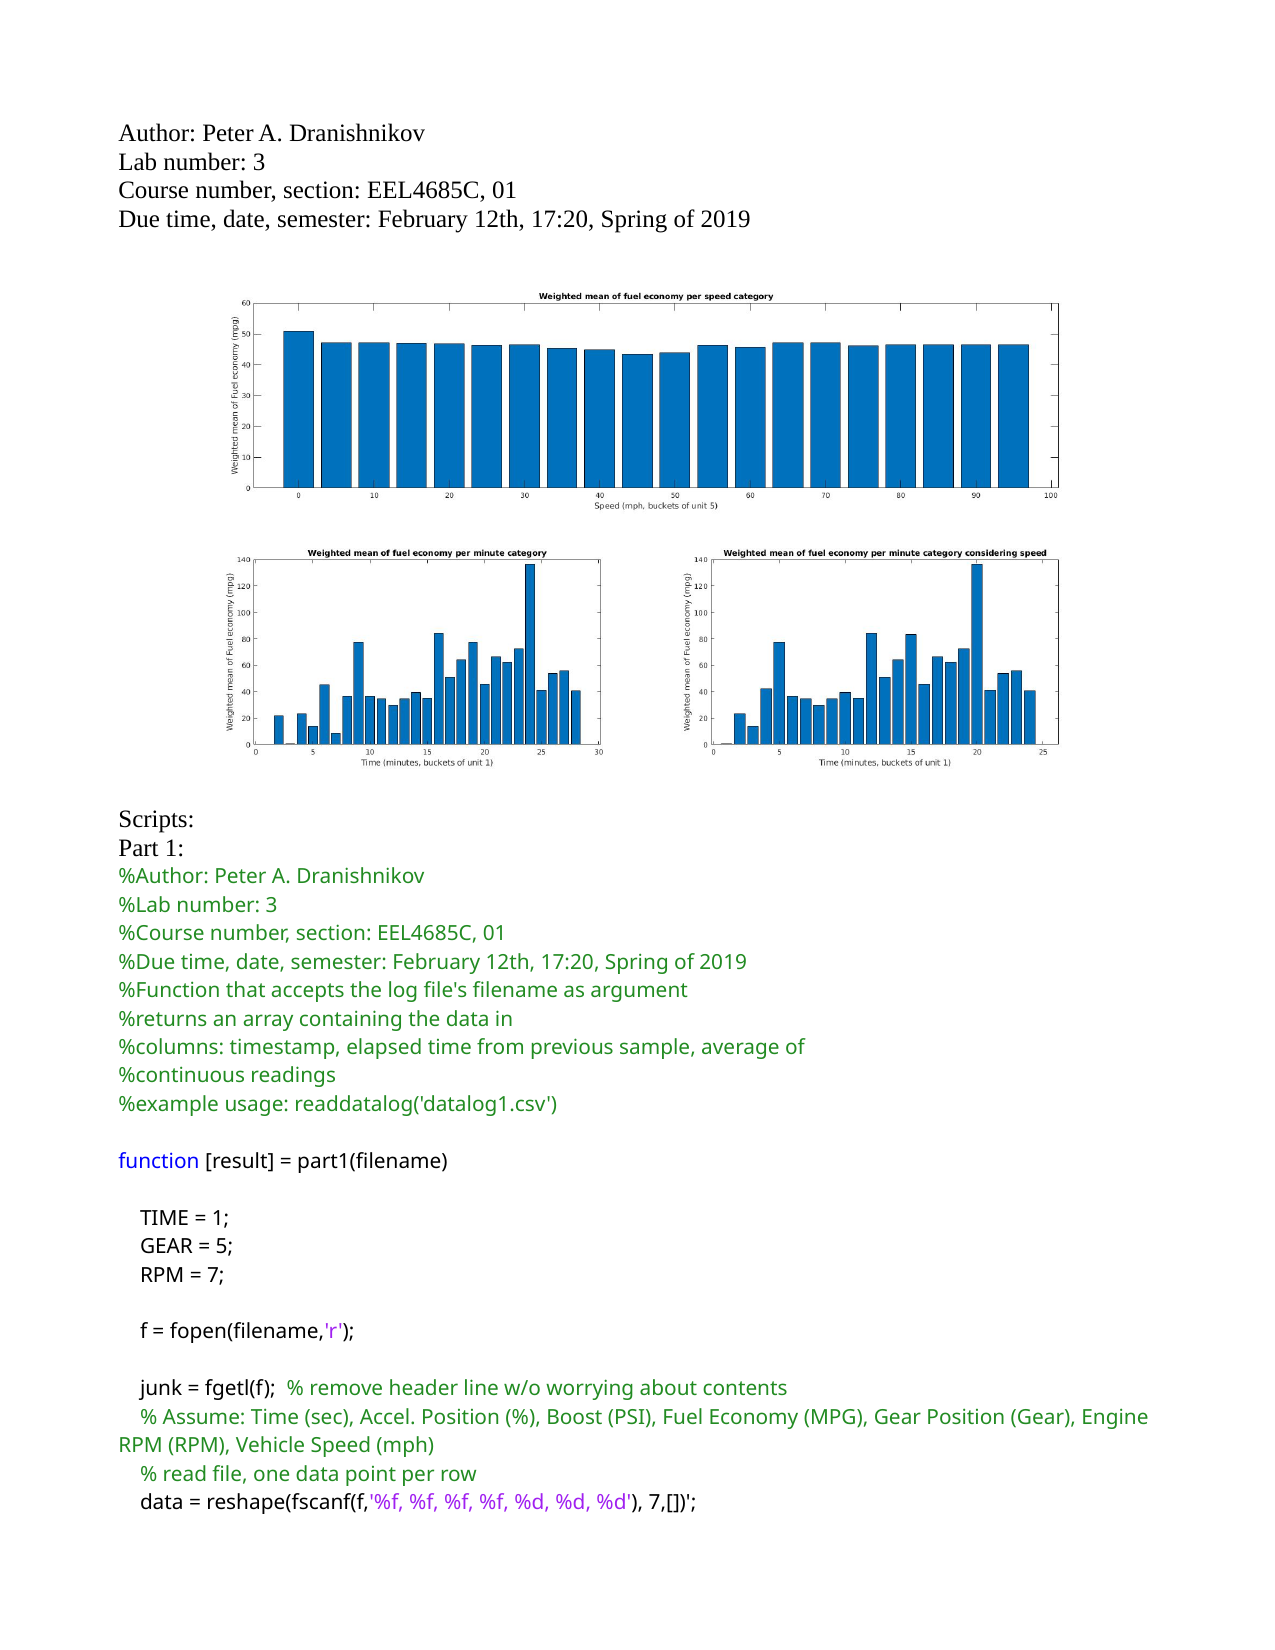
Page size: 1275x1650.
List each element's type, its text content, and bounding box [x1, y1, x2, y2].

text %Author: Peter A. Dranishnikov [118, 862, 1157, 890]
text % read file, one data point per row [118, 1459, 1157, 1487]
text %example usage: readdatalog('datalog1.csv') [118, 1089, 1157, 1117]
text function [result] = part1(filename) [118, 1146, 1157, 1174]
text %Lab number: 3 [118, 890, 1157, 918]
text TIME = 1; [118, 1203, 1157, 1231]
text Scripts: [118, 804, 1157, 833]
text %Due time, date, semester: February 12th, 17:20, Spring of 2019 [118, 947, 1157, 975]
text RPM = 7; [118, 1260, 1157, 1288]
text Part 1: [118, 833, 1157, 862]
text %continuous readings [118, 1061, 1157, 1089]
text %columns: timestamp, elapsed time from previous sample, average of [118, 1032, 1157, 1061]
text data = reshape(fscanf(f,'%f, %f, %f, %f, %d, %d, %d'), 7,[])'; [118, 1487, 1157, 1516]
text %returns an array containing the data in [118, 1004, 1157, 1032]
text %Course number, section: EEL4685C, 01 [118, 918, 1157, 947]
text f = fopen(filename,'r'); [118, 1317, 1157, 1345]
text % Assume: Time (sec), Accel. Position (%), Boost (PSI), Fuel Economy (MPG), Gear Position (Gear), Engine RPM (RPM), Vehicle Speed (mph) [118, 1402, 1157, 1459]
text GEAR = 5; [118, 1231, 1157, 1260]
picture [118, 262, 1157, 804]
text junk = fgetl(f); % remove header line w/o worrying about contents [118, 1373, 1157, 1402]
text %Function that accepts the log file's filename as argument [118, 975, 1157, 1004]
